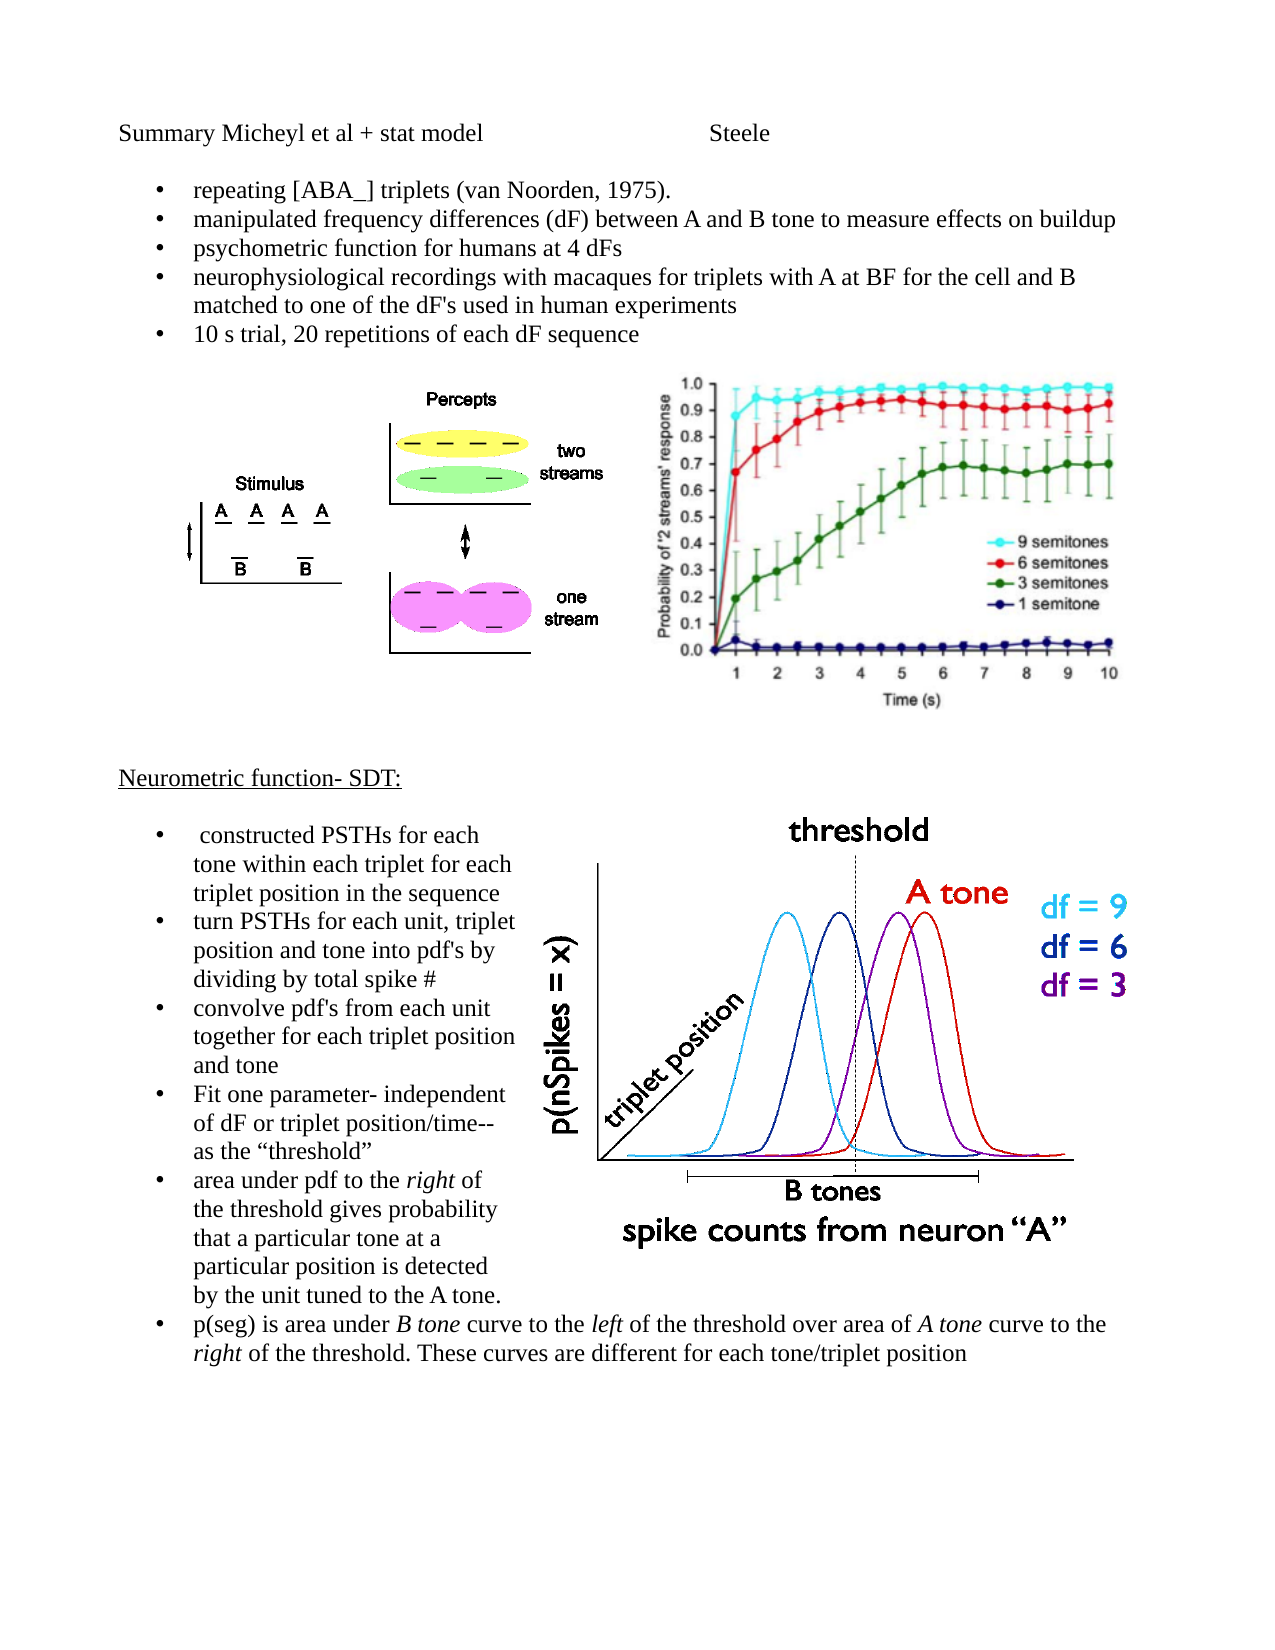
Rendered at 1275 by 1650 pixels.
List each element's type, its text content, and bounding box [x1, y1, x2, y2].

list p(seg) is area under B tone curve to the left of the threshold over area of A tone curve to the right of the threshold. These curves are different for each tone/triplet position [156, 1309, 1157, 1366]
text Neurometric function- SDT: [118, 763, 1157, 791]
list psychometric function for humans at 4 dFs [156, 233, 1157, 262]
text Summary Micheyl et al + stat model Steele [118, 118, 1157, 147]
list 10 s trial, 20 repetitions of each dF sequence [156, 319, 1157, 348]
list Fit one parameter- independent of dF or triplet position/time-- as the “threshold” [156, 1079, 515, 1165]
list constructed PSTHs for each tone within each triplet for each triplet position in the sequence [156, 820, 515, 906]
picture [515, 790, 1149, 1268]
picture [127, 348, 1142, 734]
list neurophysiological recordings with macaques for triplets with A at BF for the cell and B matched to one of the dF's used in human experiments [156, 262, 1157, 319]
list turn PSTHs for each unit, triplet position and tone into pdf's by dividing by total spike # [156, 906, 515, 993]
list repeating [ABA_] triplets (van Noorden, 1975). [156, 176, 1157, 204]
list convolve pdf's from each unit together for each triplet position and tone [156, 993, 515, 1079]
list manipulated frequency differences (dF) between A and B tone to measure effects on buildup [156, 204, 1157, 233]
list area under pdf to the right of the threshold gives probability that a particular tone at a particular position is detected by the unit tuned to the A tone. [156, 1165, 1157, 1309]
